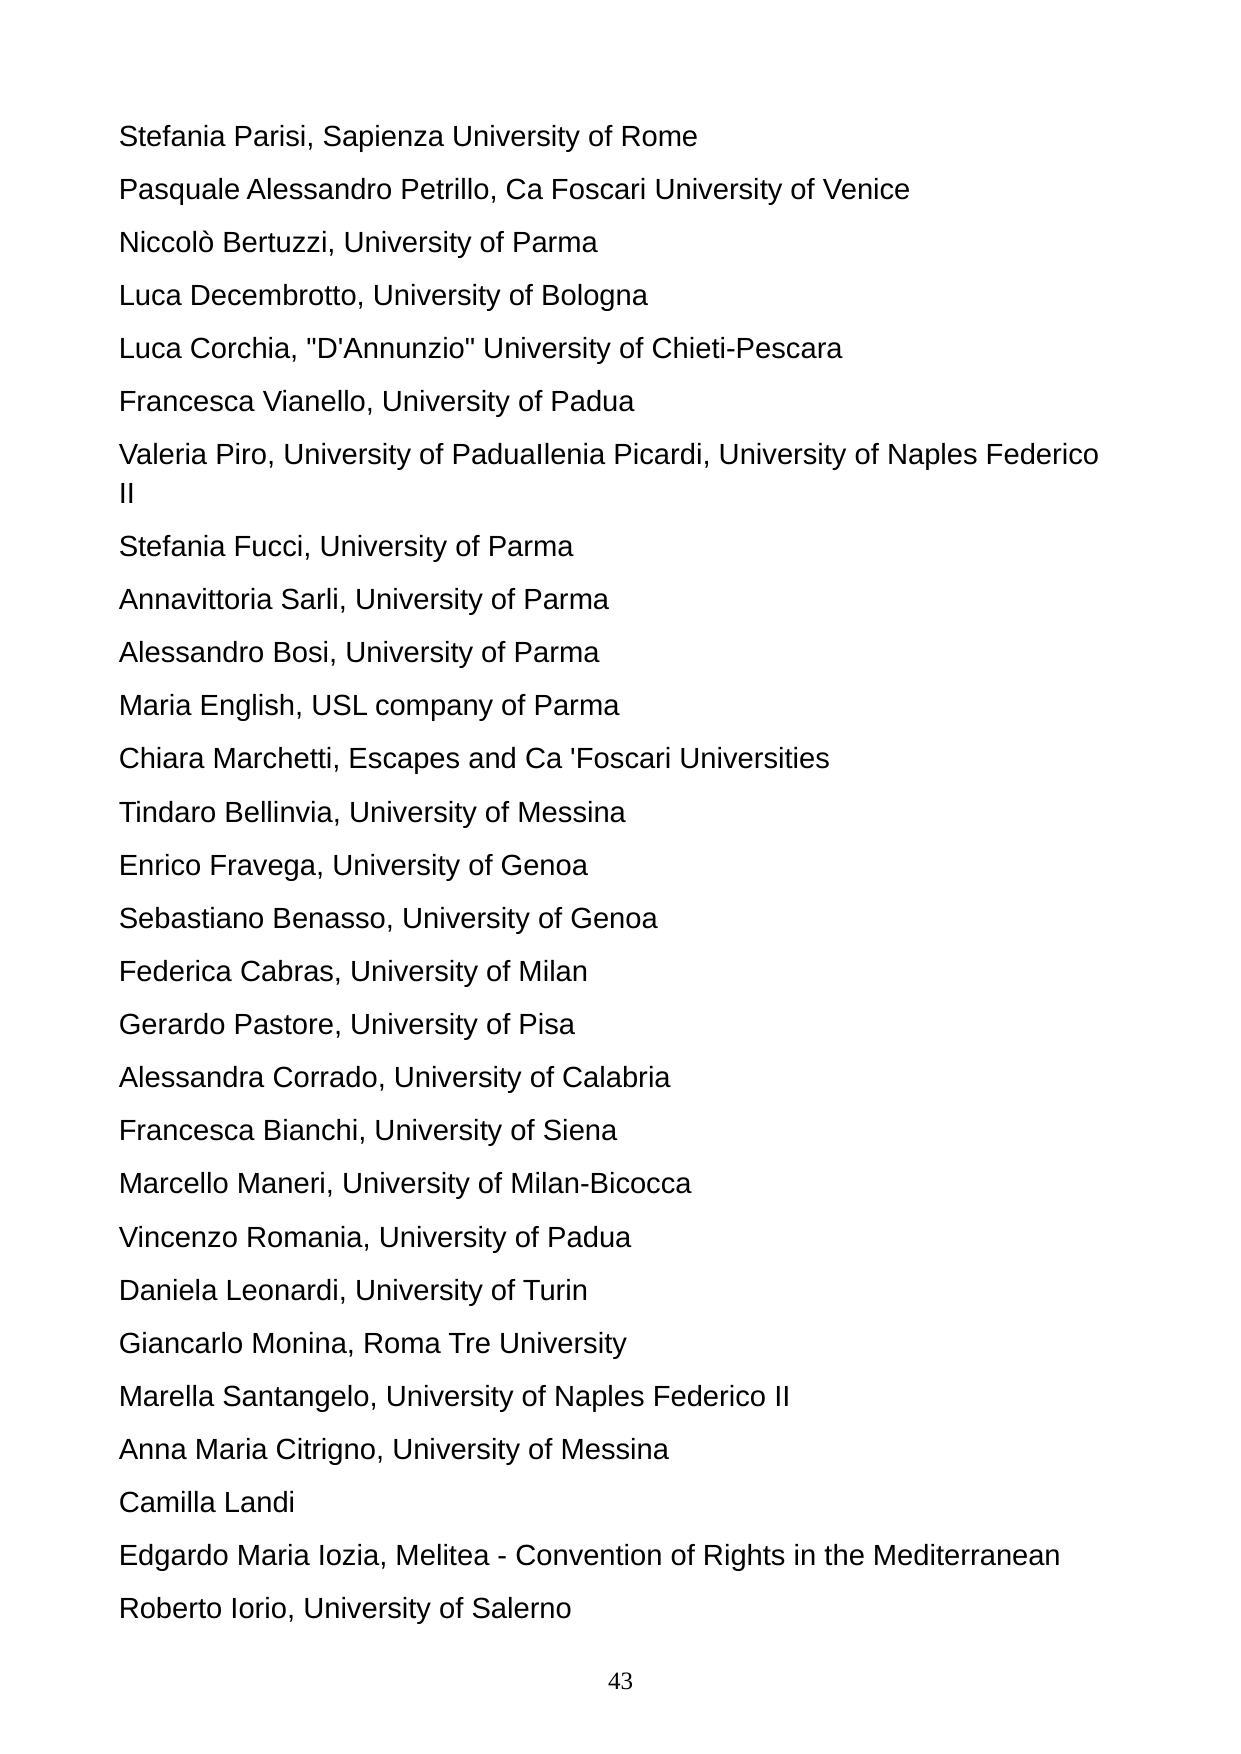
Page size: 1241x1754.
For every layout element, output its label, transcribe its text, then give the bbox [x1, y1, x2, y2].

text Niccolò Bertuzzi, University of Parma [118, 225, 1122, 258]
text Camilla Landi [118, 1485, 1122, 1519]
text Gerardo Pastore, University of Pisa [118, 1007, 1122, 1041]
text Valeria Piro, University of PaduaIlenia Picardi, University of Naples Federico II [118, 437, 1122, 509]
text Maria English, USL company of Parma [118, 688, 1122, 722]
text Edgardo Maria Iozia, Melitea - Convention of Rights in the Mediterranean [118, 1538, 1122, 1572]
text Tindaro Bellinvia, University of Messina [118, 794, 1122, 828]
text Annavittoria Sarli, University of Parma [118, 582, 1122, 616]
text Stefania Parisi, Sapienza University of Rome [118, 118, 1122, 152]
text Sebastiano Benasso, University of Genoa [118, 901, 1122, 934]
text Anna Maria Citrigno, University of Messina [118, 1432, 1122, 1466]
text Alessandro Bosi, University of Parma [118, 635, 1122, 669]
text Luca Corchia, "D'Annunzio" University of Chieti-Pescara [118, 331, 1122, 364]
text Alessandra Corrado, University of Calabria [118, 1060, 1122, 1094]
text Enrico Fravega, University of Genoa [118, 848, 1122, 881]
text Stefania Fucci, University of Parma [118, 529, 1122, 562]
text Daniela Leonardi, University of Turin [118, 1273, 1122, 1306]
text Pasquale Alessandro Petrillo, Ca Foscari University of Venice [118, 172, 1122, 205]
text Francesca Bianchi, University of Siena [118, 1113, 1122, 1147]
text Marcello Maneri, University of Milan-Bicocca [118, 1166, 1122, 1200]
text Chiara Marchetti, Escapes and Ca 'Foscari Universities [118, 741, 1122, 775]
text Federica Cabras, University of Milan [118, 954, 1122, 987]
text Vincenzo Romania, University of Padua [118, 1219, 1122, 1253]
text Roberto Iorio, University of Salerno [118, 1591, 1122, 1625]
text Luca Decembrotto, University of Bologna [118, 278, 1122, 311]
text Francesca Vianello, University of Padua [118, 384, 1122, 418]
text Giancarlo Monina, Roma Tre University [118, 1326, 1122, 1359]
text Marella Santangelo, University of Naples Federico II [118, 1379, 1122, 1412]
